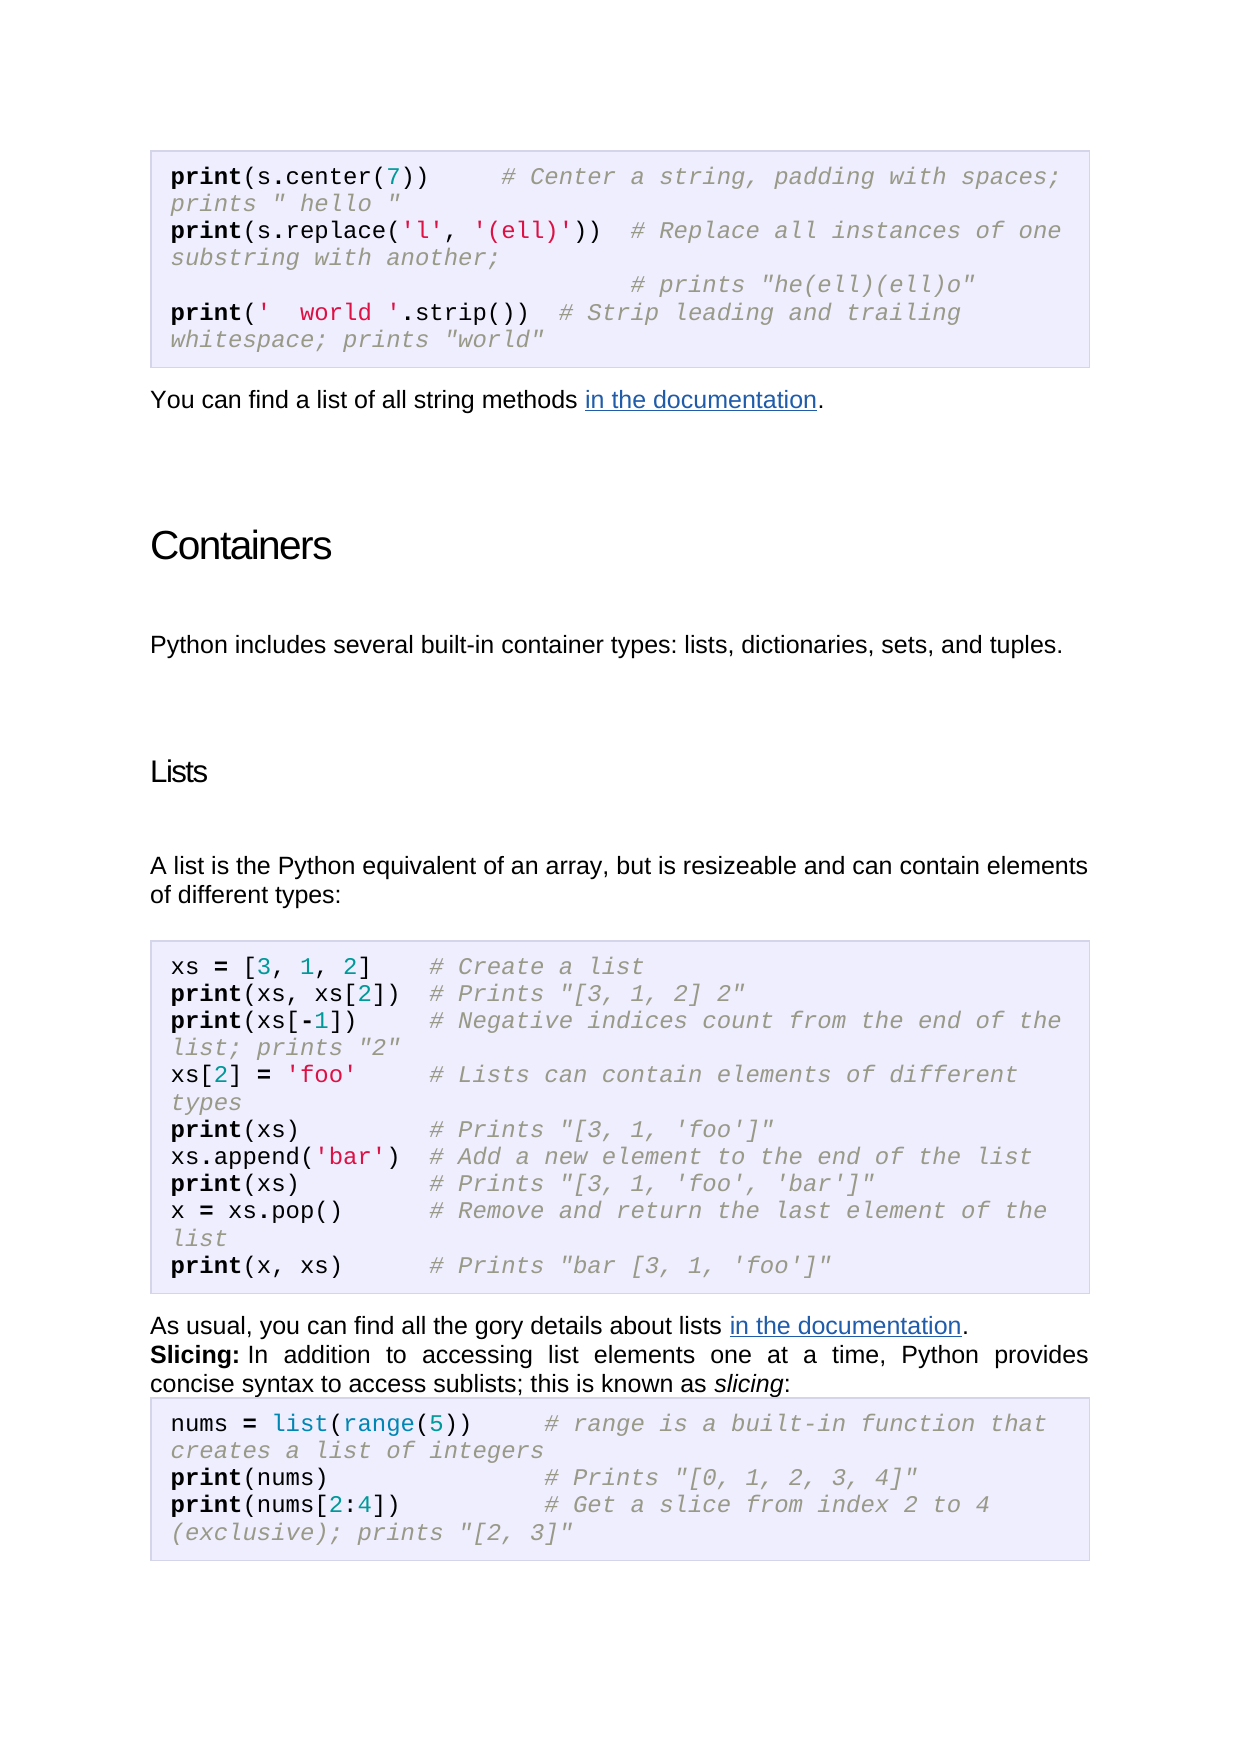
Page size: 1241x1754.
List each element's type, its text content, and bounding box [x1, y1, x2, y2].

text Slicing: In addition to accessing list elements one at a time, Python provides concise syntax to access sublists; this is known as slicing: [150, 1340, 1090, 1397]
subtitle Lists [150, 753, 1090, 789]
text xs = [3, 1, 2] # Create a list [152, 942, 1089, 967]
text print(nums) # Prints "[0, 1, 2, 3, 4]" [152, 1452, 1089, 1479]
text xs.append('bar') # Add a new element to the end of the list [152, 1130, 1089, 1157]
text print(xs, xs[2]) # Prints "[3, 1, 2] 2" [152, 967, 1089, 994]
text print(s.center(7)) # Center a string, padding with spaces; prints " hello " [152, 152, 1089, 204]
text nums = list(range(5)) # range is a built-in function that creates a list of integers [152, 1399, 1089, 1452]
text As usual, you can find all the gory details about lists in the documentation. [150, 1311, 1090, 1340]
subtitle Containers [150, 521, 1090, 568]
text print(xs) # Prints "[3, 1, 'foo']" [152, 1103, 1089, 1130]
text You can find a list of all string methods in the documentation. [150, 385, 1090, 414]
text print(s.replace('l', '(ell)')) # Replace all instances of one substring with another; [152, 204, 1089, 259]
text A list is the Python equivalent of an array, but is resizeable and can contain elements of different types: [150, 851, 1090, 909]
text print(' world '.strip()) # Strip leading and trailing whitespace; prints "world" [152, 286, 1089, 367]
text print(x, xs) # Prints "bar [3, 1, 'foo']" [152, 1239, 1089, 1293]
text print(xs[-1]) # Negative indices count from the end of the list; prints "2" [152, 994, 1089, 1049]
text print(xs) # Prints "[3, 1, 'foo', 'bar']" [152, 1157, 1089, 1185]
text # prints "he(ell)(ell)o" [152, 259, 1089, 286]
text xs[2] = 'foo' # Lists can contain elements of different types [152, 1049, 1089, 1103]
text x = xs.pop() # Remove and return the last element of the list [152, 1185, 1089, 1239]
text print(nums[2:4]) # Get a slice from index 2 to 4 (exclusive); prints "[2, 3]" [152, 1479, 1089, 1560]
text Python includes several built-in container types: lists, dictionaries, sets, and tuples. [150, 630, 1090, 659]
